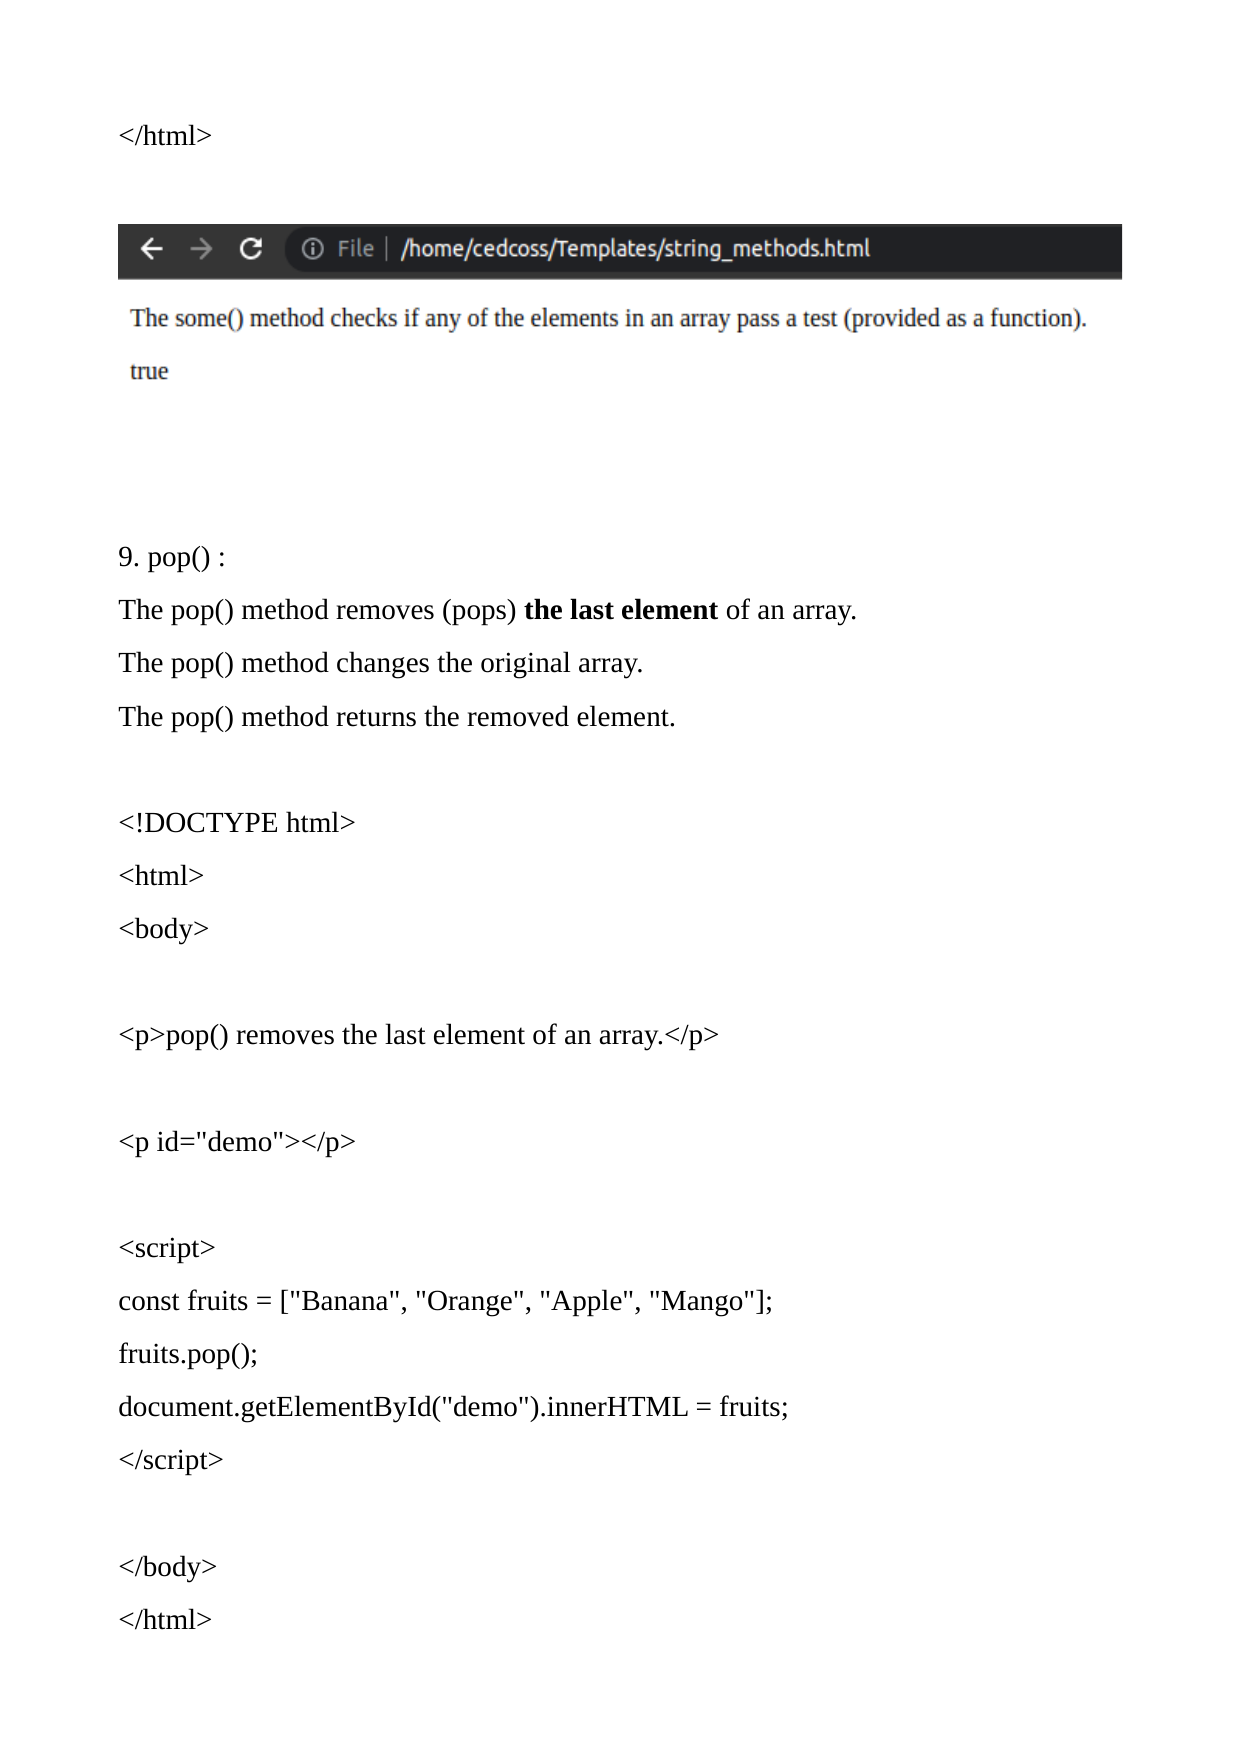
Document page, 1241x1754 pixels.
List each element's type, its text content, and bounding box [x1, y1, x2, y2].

text </html> [118, 118, 1122, 152]
text The pop() method removes (pops) the last element of an array. [118, 592, 1122, 626]
text <script> [118, 1230, 1122, 1263]
text fruits.pop(); [118, 1336, 1122, 1370]
picture [118, 224, 1123, 482]
text The pop() method changes the original array. [118, 646, 1122, 679]
text 9. pop() : [118, 539, 1122, 573]
text <html> [118, 858, 1122, 892]
text <!DOCTYPE html> [118, 805, 1122, 838]
text const fruits = ["Banana", "Orange", "Apple", "Mango"]; [118, 1283, 1122, 1317]
text document.getElementById("demo").innerHTML = fruits; [118, 1389, 1122, 1423]
text <p id="demo"></p> [118, 1124, 1122, 1157]
text </html> [118, 1602, 1122, 1635]
text <body> [118, 911, 1122, 945]
text The pop() method returns the removed element. [118, 699, 1122, 732]
text </body> [118, 1549, 1122, 1582]
text </script> [118, 1442, 1122, 1476]
text <p>pop() removes the last element of an array.</p> [118, 1017, 1122, 1051]
